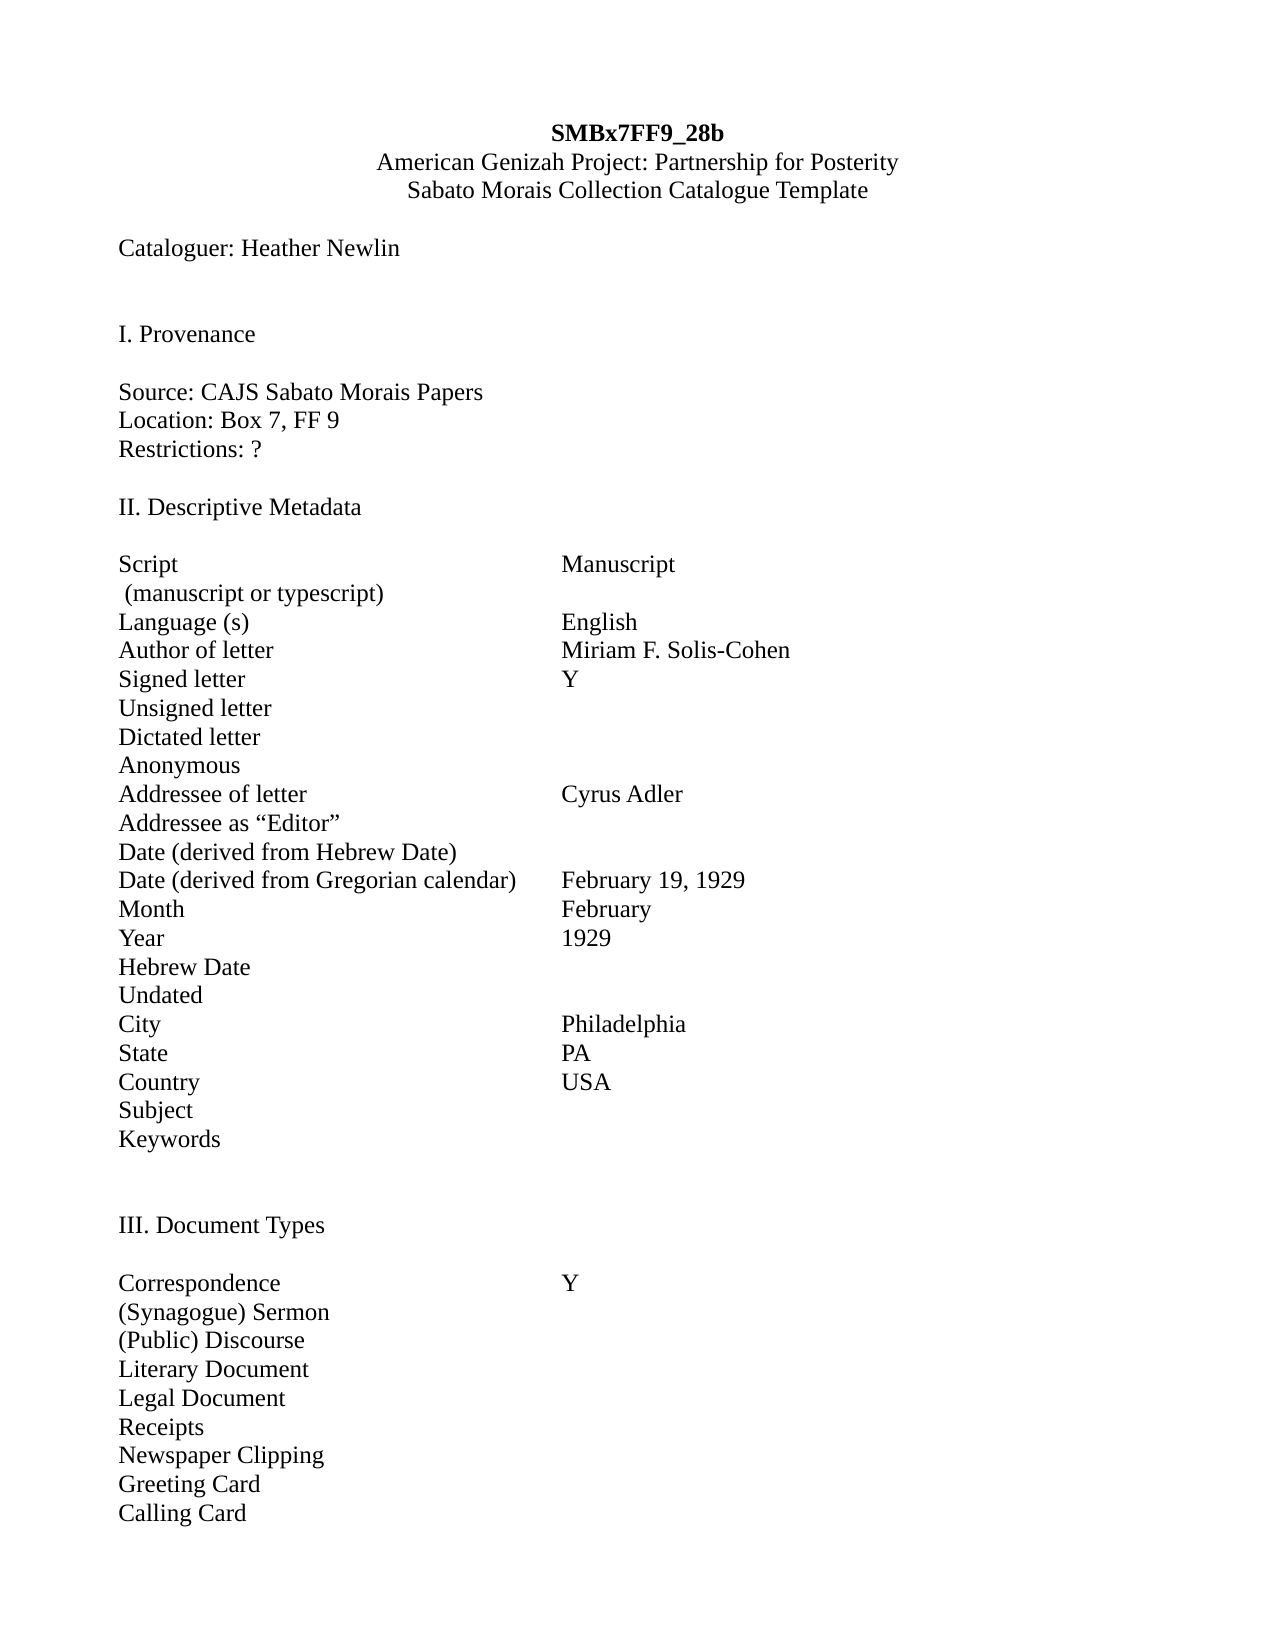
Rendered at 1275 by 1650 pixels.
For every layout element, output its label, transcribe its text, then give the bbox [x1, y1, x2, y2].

text Literary Document [118, 1354, 1157, 1383]
text Language (s) English [118, 607, 1157, 636]
text Hebrew Date [118, 952, 1157, 981]
text Undated [118, 981, 1157, 1009]
text Month February [118, 894, 1157, 923]
text Date (derived from Hebrew Date) [118, 837, 1157, 866]
text Anonymous [118, 751, 1157, 779]
text Script Manuscript [118, 549, 1157, 578]
text Signed letter Y [118, 664, 1157, 693]
text Newspaper Clipping [118, 1441, 1157, 1469]
text Receipts [118, 1412, 1157, 1441]
text State PA [118, 1038, 1157, 1067]
text Unsigned letter [118, 693, 1157, 722]
text Source: CAJS Sabato Morais Papers [118, 377, 1157, 406]
text (manuscript or typescript) [118, 578, 1157, 607]
text Correspondence Y [118, 1268, 1157, 1297]
text Greeting Card [118, 1469, 1157, 1498]
text Author of letter Miriam F. Solis-Cohen [118, 636, 1157, 664]
text Addressee of letter Cyrus Adler [118, 779, 1157, 808]
text III. Document Types [118, 1211, 1157, 1239]
text Dictated letter [118, 722, 1157, 751]
text (Public) Discourse [118, 1326, 1157, 1354]
text II. Descriptive Metadata [118, 492, 1157, 521]
text Subject [118, 1096, 1157, 1124]
text Location: Box 7, FF 9 [118, 406, 1157, 434]
text Year 1929 [118, 923, 1157, 952]
text Date (derived from Gregorian calendar) February 19, 1929 [118, 866, 1157, 894]
text Addressee as “Editor” [118, 808, 1157, 837]
text (Synagogue) Sermon [118, 1297, 1157, 1326]
text SMBx7FF9_28b [118, 118, 1157, 147]
text Restrictions: ? [118, 434, 1157, 463]
text Sabato Morais Collection Catalogue Template [118, 176, 1157, 204]
text Country USA [118, 1067, 1157, 1096]
text Legal Document [118, 1383, 1157, 1412]
text Keywords [118, 1124, 1157, 1153]
text American Genizah Project: Partnership for Posterity [118, 147, 1157, 176]
text Calling Card [118, 1498, 1157, 1527]
text City Philadelphia [118, 1009, 1157, 1038]
text I. Provenance [118, 319, 1157, 348]
text Cataloguer: Heather Newlin [118, 233, 1157, 262]
